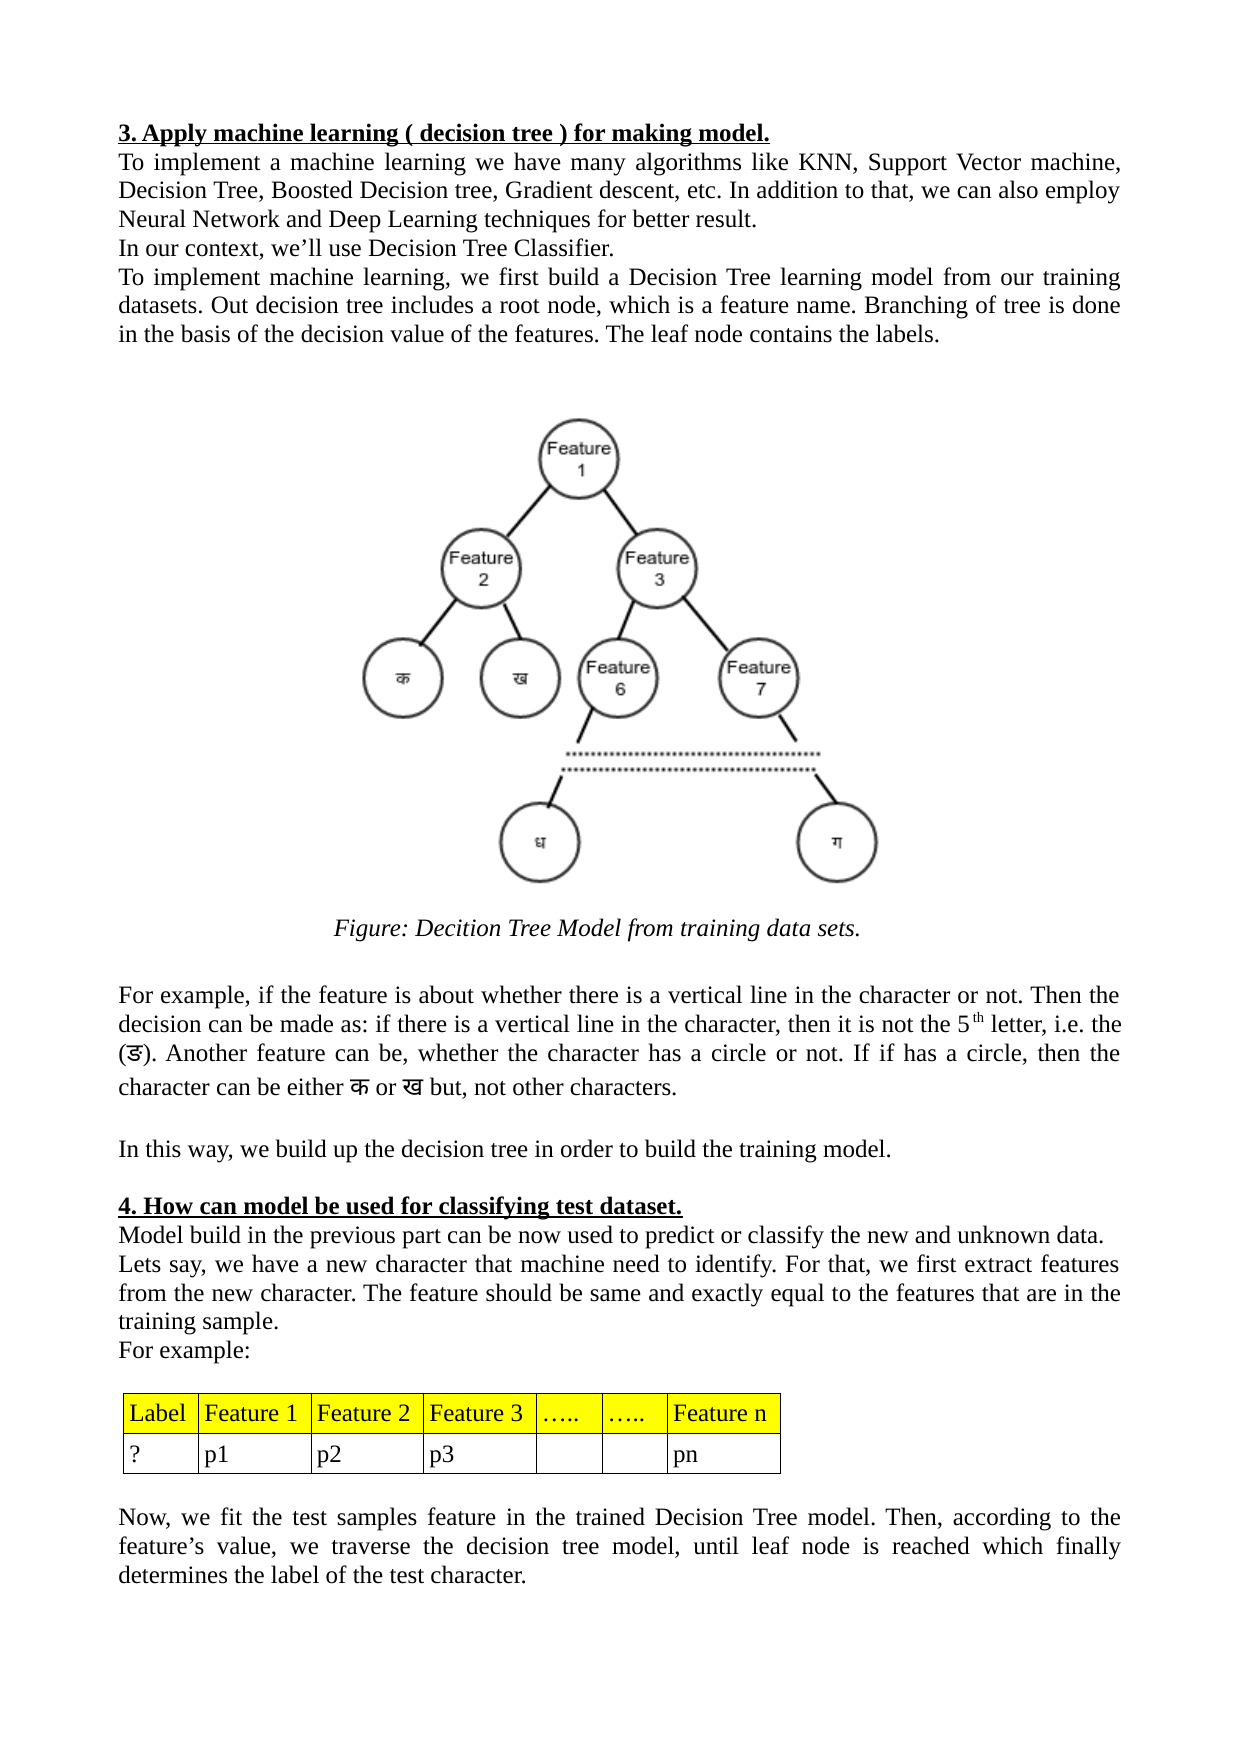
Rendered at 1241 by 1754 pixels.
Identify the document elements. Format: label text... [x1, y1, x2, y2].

table_cell pn [668, 1434, 780, 1473]
text Now, we fit the test samples feature in the trained Decision Tree model. Then, according to the feature’s value, we traverse the decision tree model, until leaf node is reached which finally determines the label of the test character. [118, 1502, 1122, 1588]
table_cell p2 [312, 1434, 423, 1473]
text To implement a machine learning we have many algorithms like KNN, Support Vector machine, Decision Tree, Boosted Decision tree, Gradient descent, etc. In addition to that, we can also employ Neural Network and Deep Learning techniques for better result. [118, 147, 1122, 233]
text 4. How can model be used for classifying test dataset. [118, 1191, 1122, 1220]
table_header Feature 3 [424, 1394, 536, 1433]
table_header Feature n [668, 1394, 780, 1433]
text Figure: Decition Tree Model from training data sets. [333, 913, 907, 942]
table_header ….. [537, 1394, 602, 1433]
table_cell ? [124, 1434, 198, 1473]
text Lets say, we have a new character that machine need to identify. For that, we first extract features from the new character. The feature should be same and exactly equal to the features that are in the training sample. [118, 1249, 1122, 1335]
table_cell [603, 1434, 667, 1473]
text 3. Apply machine learning ( decision tree ) for making model. [118, 118, 1122, 147]
table_header Label [124, 1394, 198, 1433]
table_header Feature 1 [199, 1394, 311, 1433]
table_header ….. [603, 1394, 667, 1433]
text In this way, we build up the decision tree in order to build the training model. [118, 1134, 1122, 1163]
text To implement machine learning, we first build a Decision Tree learning model from our training datasets. Out decision tree includes a root node, which is a feature name. Branching of tree is done in the basis of the decision value of the features. The leaf node contains the labels. [118, 262, 1122, 348]
table_cell [537, 1434, 602, 1473]
picture [333, 389, 907, 913]
text For example: [118, 1335, 1122, 1364]
text For example, if the feature is about whether there is a vertical line in the character or not. Then the decision can be made as: if there is a vertical line in the character, then it is not the 5th letter, i.e. the (ङ). Another feature can be, whether the character has a circle or not. If if has a circle, then the character can be either क or ख but, not other characters. [118, 981, 1122, 1105]
text Model build in the previous part can be now used to predict or classify the new and unknown data. [118, 1220, 1122, 1249]
table_header Feature 2 [312, 1394, 423, 1433]
table_cell p1 [199, 1434, 311, 1473]
table_cell p3 [424, 1434, 536, 1473]
text In our context, we’ll use Decision Tree Classifier. [118, 233, 1122, 262]
